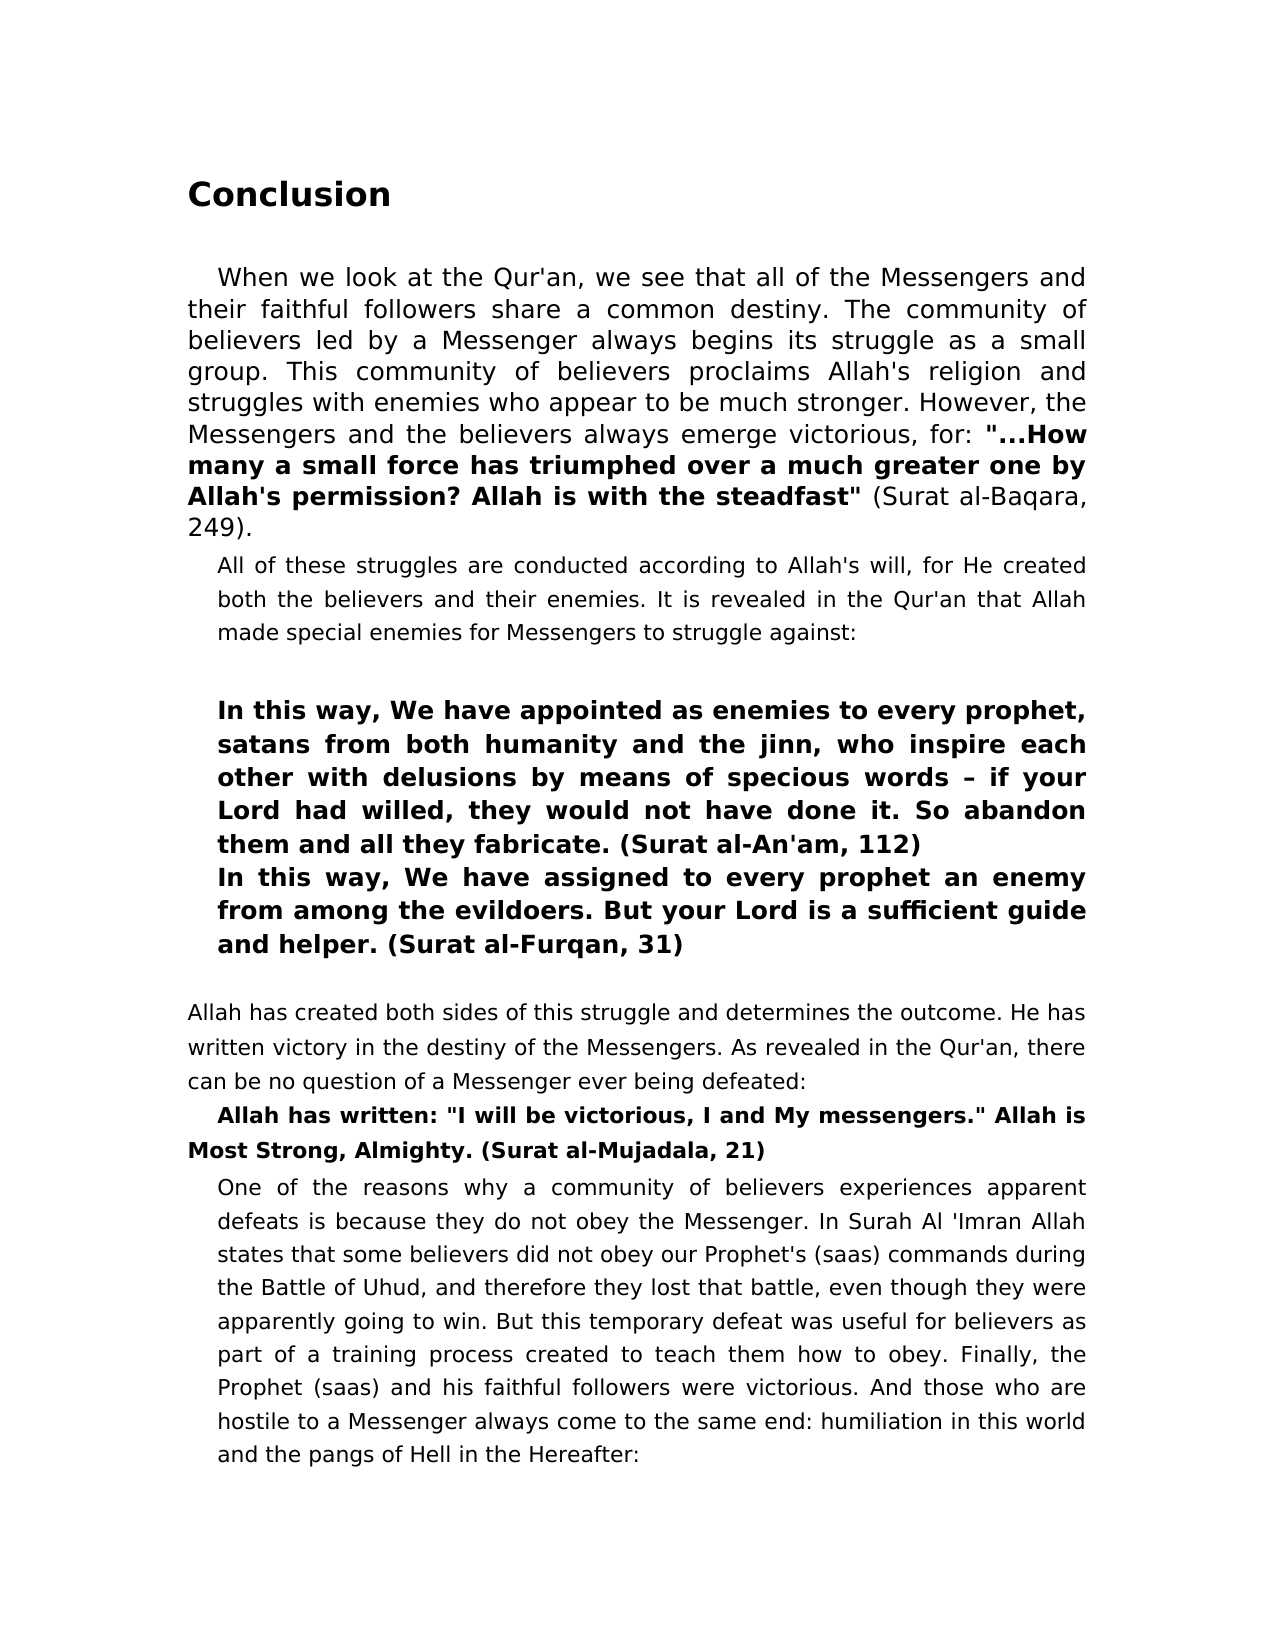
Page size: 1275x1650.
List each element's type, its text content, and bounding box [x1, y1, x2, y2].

text In this way, We have assigned to every prophet an enemy from among the evildoers. But your Lord is a sufficient guide and helper. (Surat al-Furqan, 31) [217, 860, 1087, 960]
text In this way, We have appointed as enemies to every prophet, satans from both humanity and the jinn, who inspire each other with delusions by means of specious words – if your Lord had willed, they would not have done it. So abandon them and all they fabricate. (Surat al-An'am, 112) [217, 693, 1087, 860]
text When we look at the Qur'an, we see that all of the Messengers and their faithful followers share a common destiny. The community of believers led by a Messenger always begins its struggle as a small group. This community of believers proclaims Allah's religion and struggles with enemies who appear to be much stronger. However, the Messengers and the believers always emerge victorious, for: "...How many a small force has triumphed over a much greater one by Allah's permission? Allah is with the steadfast" (Surat al-Baqara, 249). [187, 262, 1087, 543]
text All of these struggles are conducted according to Allah's will, for He created both the believers and their enemies. It is revealed in the Qur'an that Allah made special enemies for Messengers to struggle against: [217, 547, 1087, 647]
text One of the reasons why a community of believers experiences apparent defeats is because they do not obey the Messenger. In Surah Al 'Imran Allah states that some believers did not obey our Prophet's (saas) commands during the Battle of Uhud, and therefore they lost that battle, even though they were apparently going to win. But this temporary defeat was useful for believers as part of a training process created to teach them how to obey. Finally, the Prophet (saas) and his faithful followers were victorious. And those who are hostile to a Messenger always come to the same end: humiliation in this world and the pangs of Hell in the Hereafter: [217, 1169, 1087, 1469]
text Allah has written: "I will be victorious, I and My messengers." Allah is Most Strong, Almighty. (Surat al-Mujadala, 21) [187, 1096, 1087, 1165]
text Allah has created both sides of this struggle and determines the outcome. He has written victory in the destiny of the Messengers. As revealed in the Qur'an, there can be no question of a Messenger ever being defeated: [187, 993, 1087, 1096]
subtitle Conclusion [187, 175, 1087, 214]
